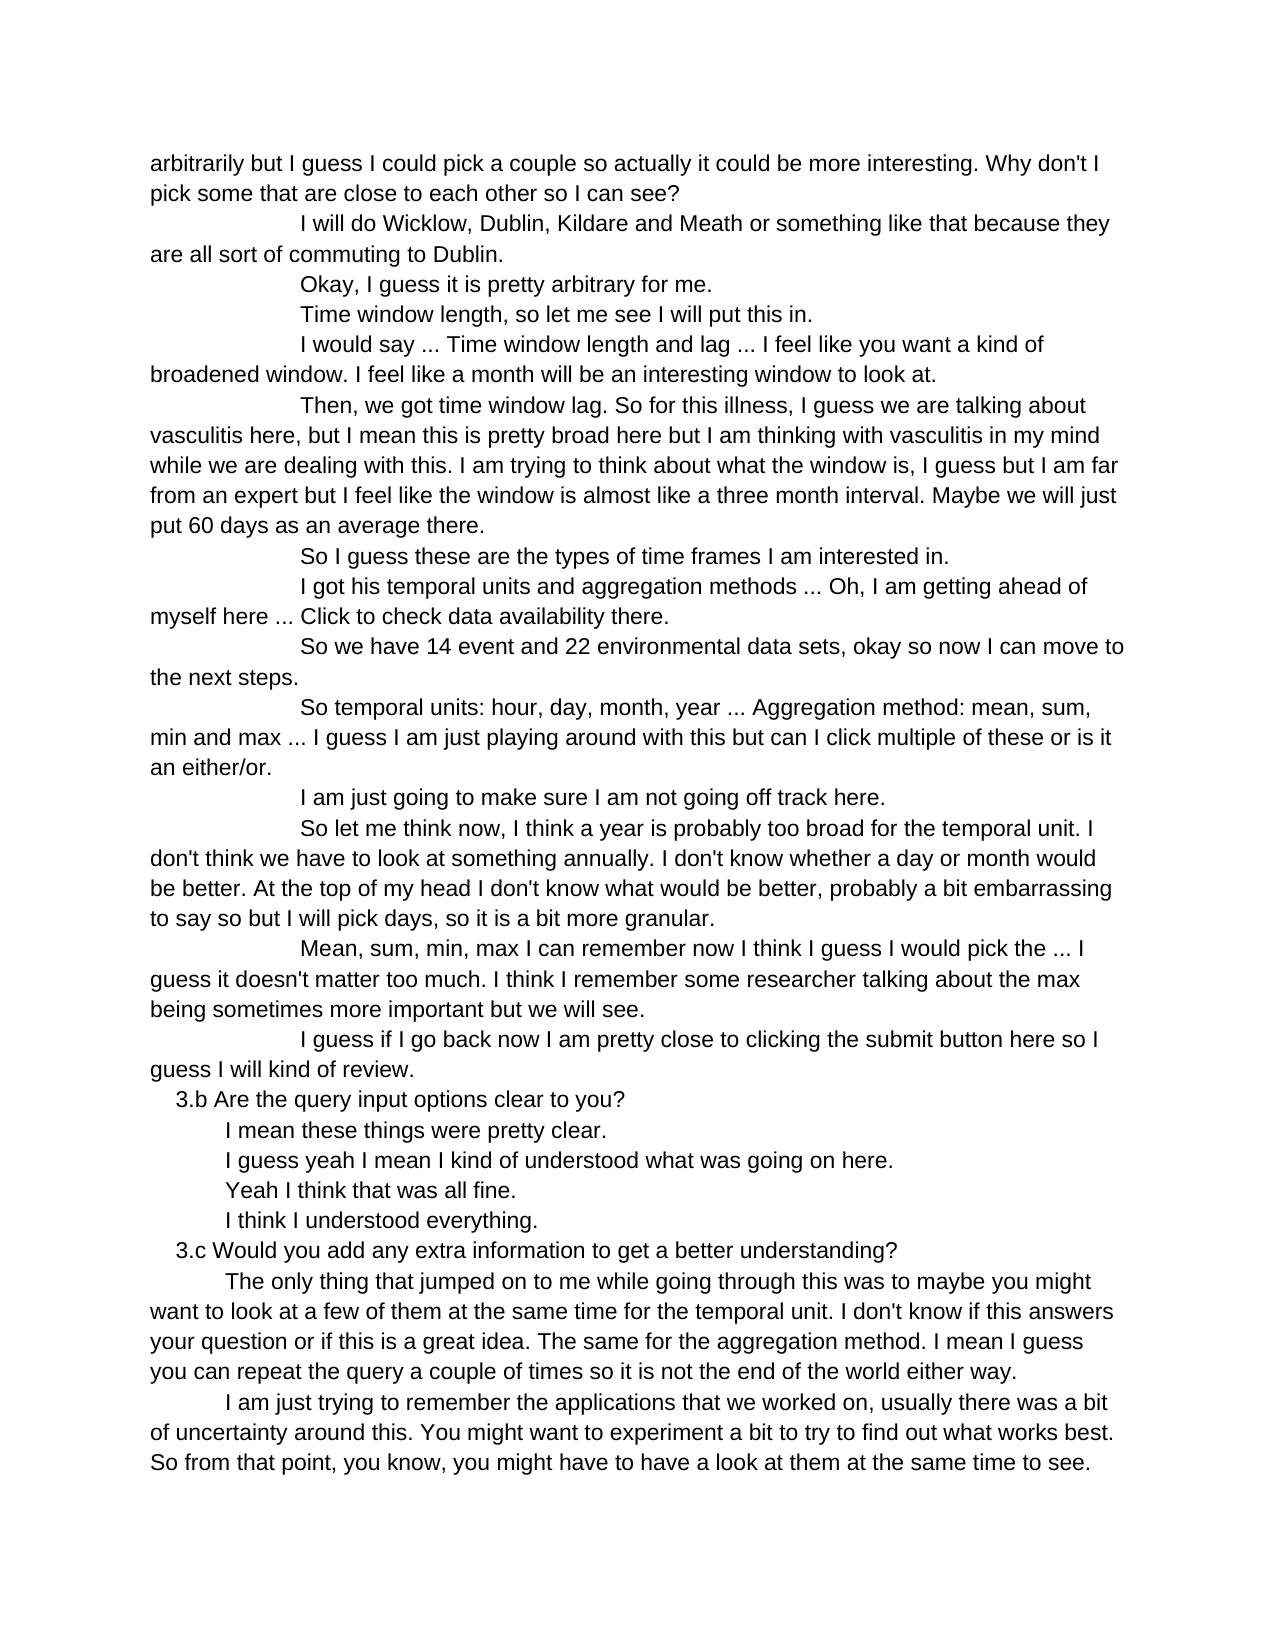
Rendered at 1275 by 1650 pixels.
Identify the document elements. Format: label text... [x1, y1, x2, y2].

text So let me think now, I think a year is probably too broad for the temporal unit. I don't think we have to look at something annually. I don't know whether a day or month would be better. At the top of my head I don't know what would be better, probably a bit embarrassing to say so but I will pick days, so it is a bit more granular. [150, 814, 1125, 932]
text So I guess these are the types of time frames I am interested in. [150, 543, 1125, 569]
text I am just going to make sure I am not going off track here. [150, 784, 1125, 811]
text I got his temporal units and aggregation methods ... Oh, I am getting ahead of myself here ... Click to check data availability there. [150, 573, 1125, 629]
text 3.c Would you add any extra information to get a better understanding? [150, 1237, 1125, 1264]
text I think I understood everything. [150, 1207, 1125, 1234]
text Time window length, so let me see I will put this in. [150, 301, 1125, 327]
text I would say ... Time window length and lag ... I feel like you want a kind of broadened window. I feel like a month will be an interesting window to look at. [150, 331, 1125, 388]
text I guess yeah I mean I kind of understood what was going on here. [150, 1147, 1125, 1173]
text I mean these things were pretty clear. [150, 1117, 1125, 1143]
text I am just trying to remember the applications that we worked on, usually there was a bit of uncertainty around this. You might want to experiment a bit to try to find out what works best. So from that point, you know, you might have to have a look at them at the same time to see. [150, 1388, 1125, 1475]
text Okay, I guess it is pretty arbitrary for me. [150, 271, 1125, 297]
text Mean, sum, min, max I can remember now I think I guess I would pick the ... I guess it doesn't matter too much. I think I remember some researcher talking about the max being sometimes more important but we will see. [150, 935, 1125, 1022]
text So we have 14 event and 22 environmental data sets, okay so now I can move to the next steps. [150, 633, 1125, 690]
text Yeah I think that was all fine. [150, 1177, 1125, 1203]
text 3.b Are the query input options clear to you? [150, 1086, 1125, 1113]
text Then, we got time window lag. So for this illness, I guess we are talking about vasculitis here, but I mean this is pretty broad here but I am thinking with vasculitis in my mind while we are dealing with this. I am trying to think about what the window is, I guess but I am far from an expert but I feel like the window is almost like a three month interval. Maybe we will just put 60 days as an average there. [150, 392, 1125, 539]
text I guess if I go back now I am pretty close to clicking the submit button here so I guess I will kind of review. [150, 1026, 1125, 1083]
text I will do Wicklow, Dublin, Kildare and Meath or something like that because they are all sort of commuting to Dublin. [150, 210, 1125, 267]
text The only thing that jumped on to me while going through this was to maybe you might want to look at a few of them at the same time for the temporal unit. I don't know if this answers your question or if this is a great idea. The same for the aggregation method. I mean I guess you can repeat the query a couple of times so it is not the end of the world either way. [150, 1268, 1125, 1385]
text So temporal units: hour, day, month, year ... Aggregation method: mean, sum, min and max ... I guess I am just playing around with this but can I click multiple of these or is it an either/or. [150, 694, 1125, 781]
text arbitrarily but I guess I could pick a couple so actually it could be more interesting. Why don't I pick some that are close to each other so I can see? [150, 150, 1125, 207]
